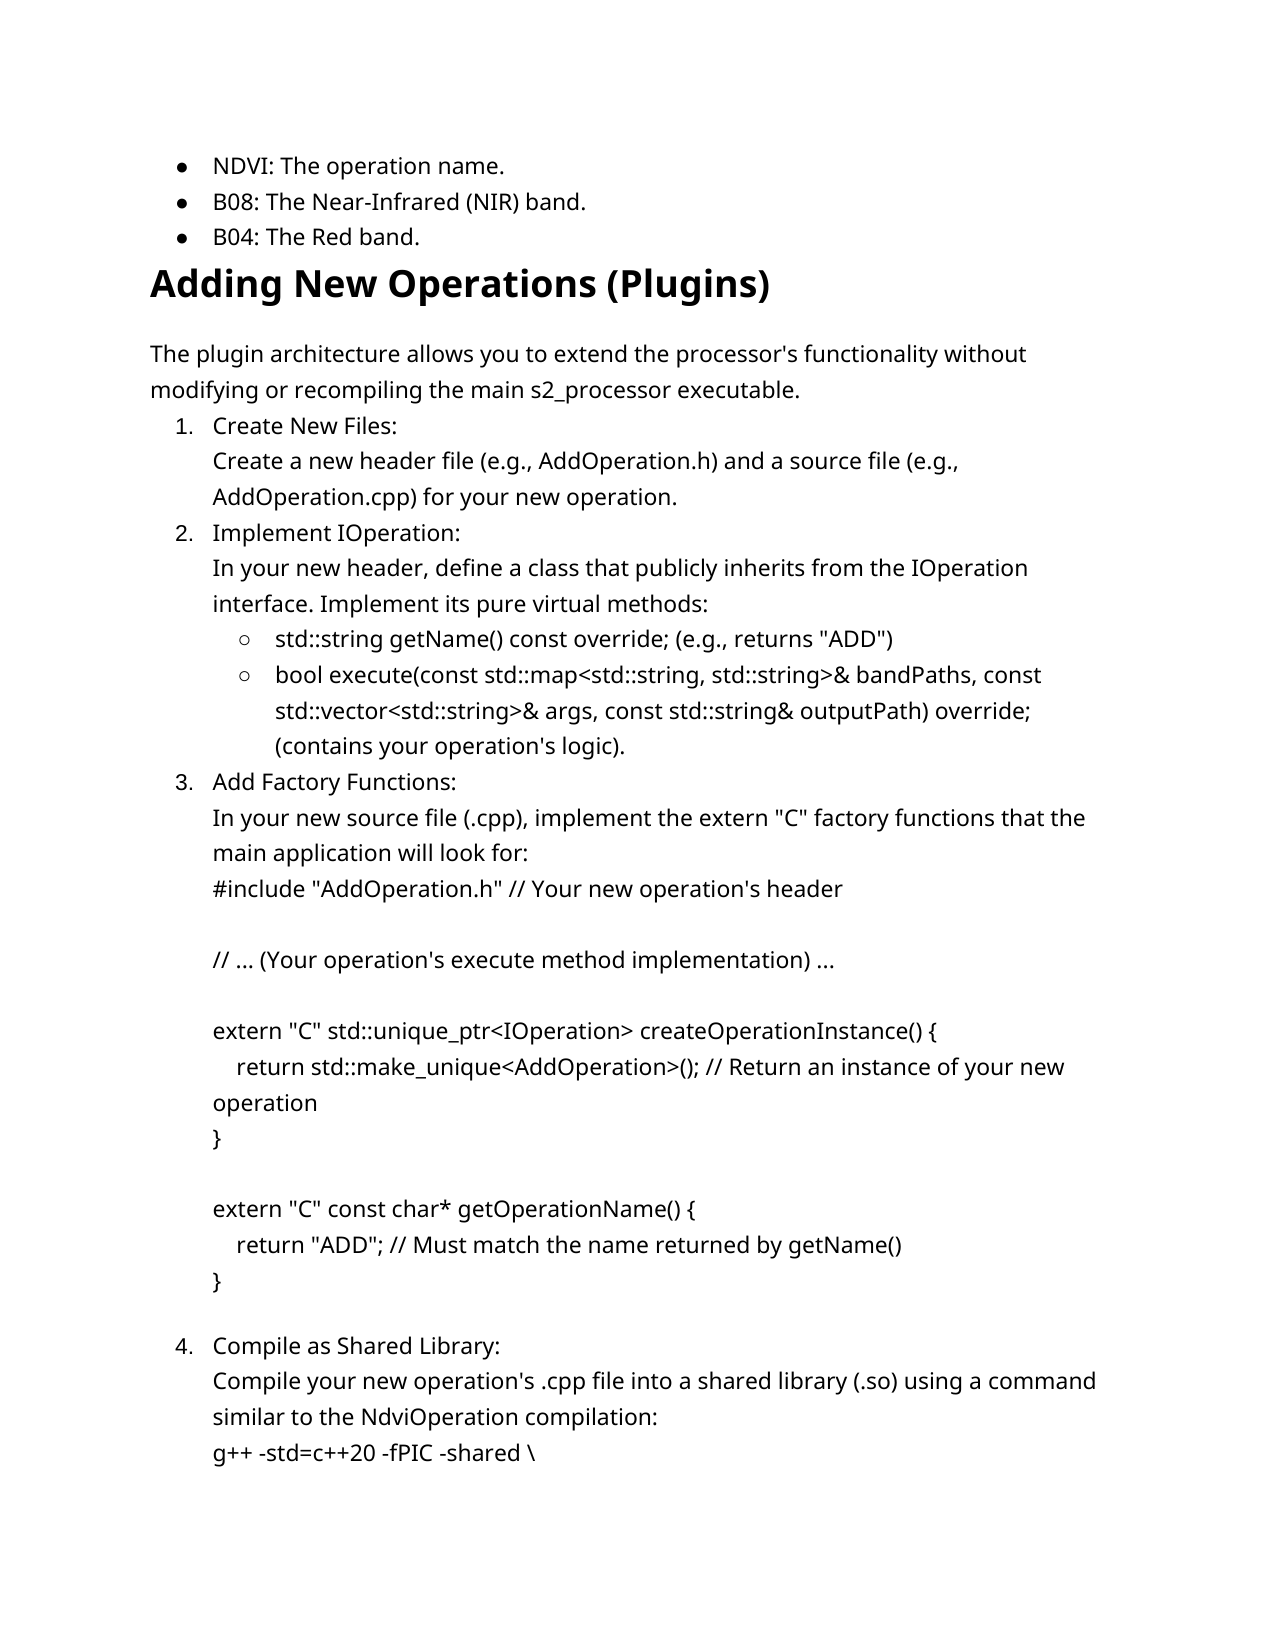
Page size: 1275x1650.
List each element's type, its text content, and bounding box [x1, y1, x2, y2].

list std::string getName() const override; (e.g., returns "ADD") [237, 623, 1125, 655]
list bool execute(const std::map<std::string, std::string>& bandPaths, const std::vector<std::string>& args, const std::string& outputPath) override; (contains your operation's logic). [237, 659, 1125, 762]
text The plugin architecture allows you to extend the processor's functionality without modifying or recompiling the main s2_processor executable. [150, 338, 1125, 405]
subtitle Adding New Operations (Plugins) [150, 257, 1125, 308]
list B08: The Near-Infrared (NIR) band. [175, 186, 1125, 217]
list Implement IOperation: In your new header, define a class that publicly inherits from the IOperation interface. Implement its pure virtual methods: [175, 517, 1125, 619]
list Add Factory Functions: In your new source file (.cpp), implement the extern "C" factory functions that the main application will look for: #include "AddOperation.h" // Your new operation's header // ... (Your operation's execute method implementation) ... extern "C" std::unique_ptr<IOperation> createOperationInstance() { return std::make_unique<AddOperation>(); // Return an instance of your new operation } extern "C" const char* getOperationName() { return "ADD"; // Must match the name returned by getName() } [175, 766, 1125, 1326]
list Create New Files: Create a new header file (e.g., AddOperation.h) and a source file (e.g., AddOperation.cpp) for your new operation. [175, 410, 1125, 512]
list B04: The Red band. [175, 221, 1125, 252]
list Compile as Shared Library: Compile your new operation's .cpp file into a shared library (.so) using a command similar to the NdviOperation compilation: g++ -std=c++20 -fPIC -shared \ [175, 1329, 1125, 1468]
list NDVI: The operation name. [175, 150, 1125, 181]
